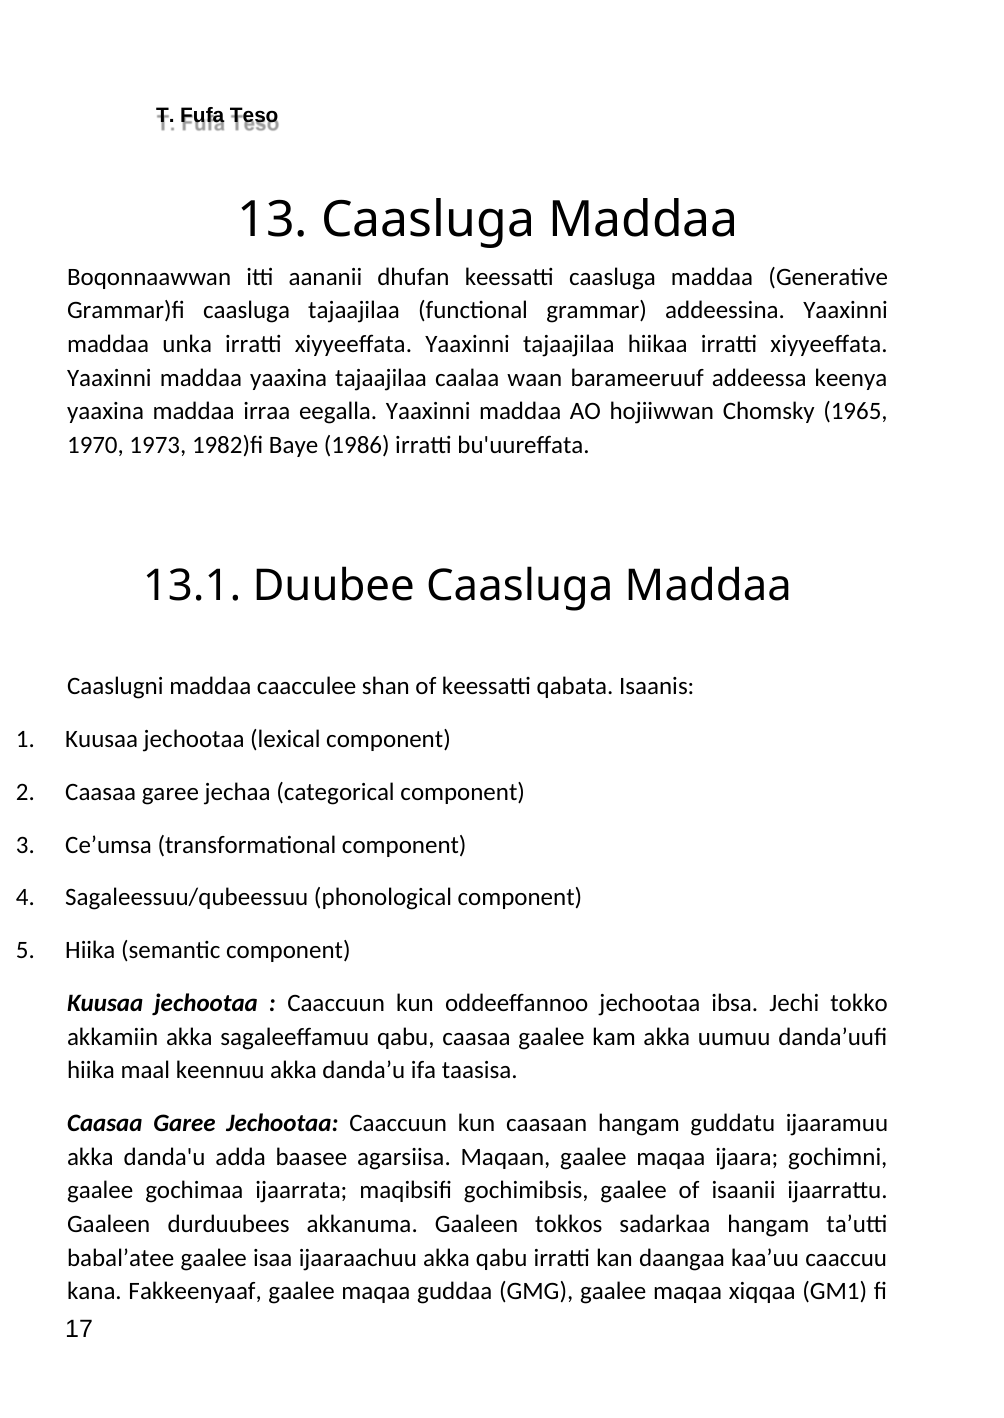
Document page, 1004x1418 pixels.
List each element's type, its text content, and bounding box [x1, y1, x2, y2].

list Ce’umsa (transformational component) [16, 829, 889, 859]
subtitle 13.1. Duubee Caasluga Maddaa [65, 553, 895, 613]
text Boqonnaawwan itti aananii dhufan keessatti caasluga maddaa (Generative Grammar)fi caasluga tajaajilaa (functional grammar) addeessina. Yaaxinni maddaa unka irratti xiyyeeffata. Yaaxinni tajaajilaa hiikaa irratti xiyyeeffata. Yaaxinni maddaa yaaxina tajaajilaa caalaa waan barameeruuf addeessa keenya yaaxina maddaa irraa eegalla. Yaaxinni maddaa AO hojiiwwan Chomsky (1965, 1970, 1973, 1982)fi Baye (1986) irratti bu'uureffata. [67, 261, 889, 459]
text Kuusaa jechootaa : Caaccuun kun oddeeffannoo jechootaa ibsa. Jechi tokko akkamiin akka sagaleeffamuu qabu, caasaa gaalee kam akka uumuu danda’uufi hiika maal keennuu akka danda’u ifa taasisa. [67, 987, 889, 1085]
text Caaslugni maddaa caacculee shan of keessatti qabata. Isaanis: [67, 670, 889, 700]
picture [142, 102, 311, 149]
text 13. Caasluga Maddaa [94, 183, 895, 251]
list Kuusaa jechootaa (lexical component) [16, 723, 889, 753]
list Caasaa garee jechaa (categorical component) [16, 776, 889, 806]
list Sagaleessuu/qubeessuu (phonological component) [16, 881, 889, 912]
list Hiika (semantic component) [16, 934, 889, 965]
text Caasaa Garee Jechootaa: Caaccuun kun caasaan hangam guddatu ijaaramuu akka danda'u adda baasee agarsiisa. Maqaan, gaalee maqaa ijaara; gochimni, gaalee gochimaa ijaarrata; maqibsifi gochimibsis, gaalee of isaanii ijaarrattu. Gaaleen durduubees akkanuma. Gaaleen tokkos sadarkaa hangam ta’utti babal’atee gaalee isaa ijaaraachuu akka qabu irratti kan daangaa kaa’uu caaccuu kana. Fakkeenyaaf, gaalee maqaa guddaa (GMG), gaalee maqaa xiqqaa (GM1) fi [67, 1107, 889, 1306]
